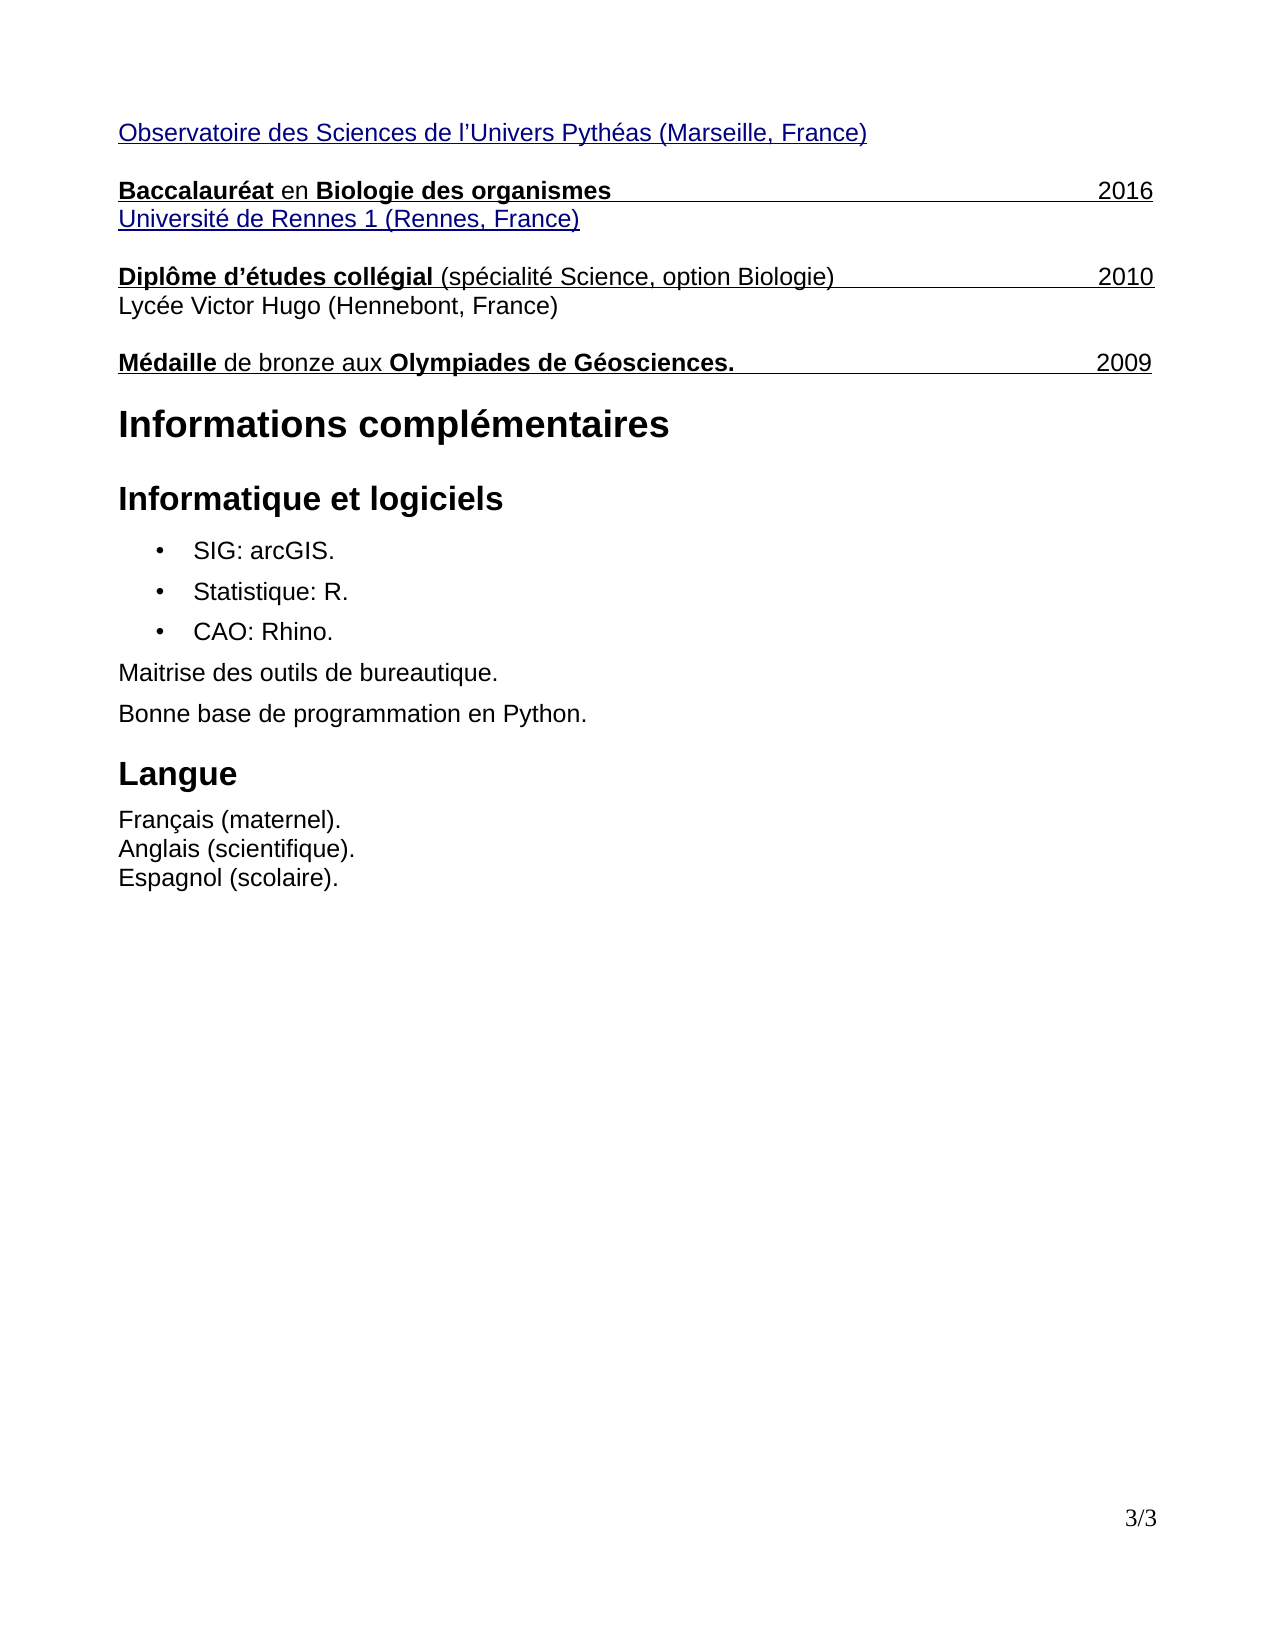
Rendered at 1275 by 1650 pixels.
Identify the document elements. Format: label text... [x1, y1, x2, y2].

subtitle Langue [118, 754, 1157, 793]
text Baccalauréat en Biologie des organismes 2016 [118, 176, 1157, 204]
text Lycée Victor Hugo (Hennebont, France) [118, 291, 1157, 319]
subtitle Informatique et logiciels [118, 479, 1157, 517]
text Bonne base de programmation en Python. [118, 699, 1157, 727]
text Diplôme d’études collégial (spécialité Science, option Biologie) 2010 [118, 262, 1157, 291]
text Anglais (scientifique). [118, 834, 1157, 863]
text Médaille de bronze aux Olympiades de Géosciences. 2009 [118, 348, 1157, 377]
text Français (maternel). [118, 805, 1157, 834]
text Espagnol (scolaire). [118, 863, 1157, 892]
list SIG: arcGIS. [156, 536, 1157, 565]
list Statistique: R. [156, 577, 1157, 606]
subtitle Informations complémentaires [118, 402, 1157, 446]
text Maitrise des outils de bureautique. [118, 658, 1157, 687]
text Université de Rennes 1 (Rennes, France) [118, 204, 1157, 233]
text Observatoire des Sciences de l’Univers Pythéas (Marseille, France) [118, 118, 1157, 147]
list CAO: Rhino. [156, 617, 1157, 646]
